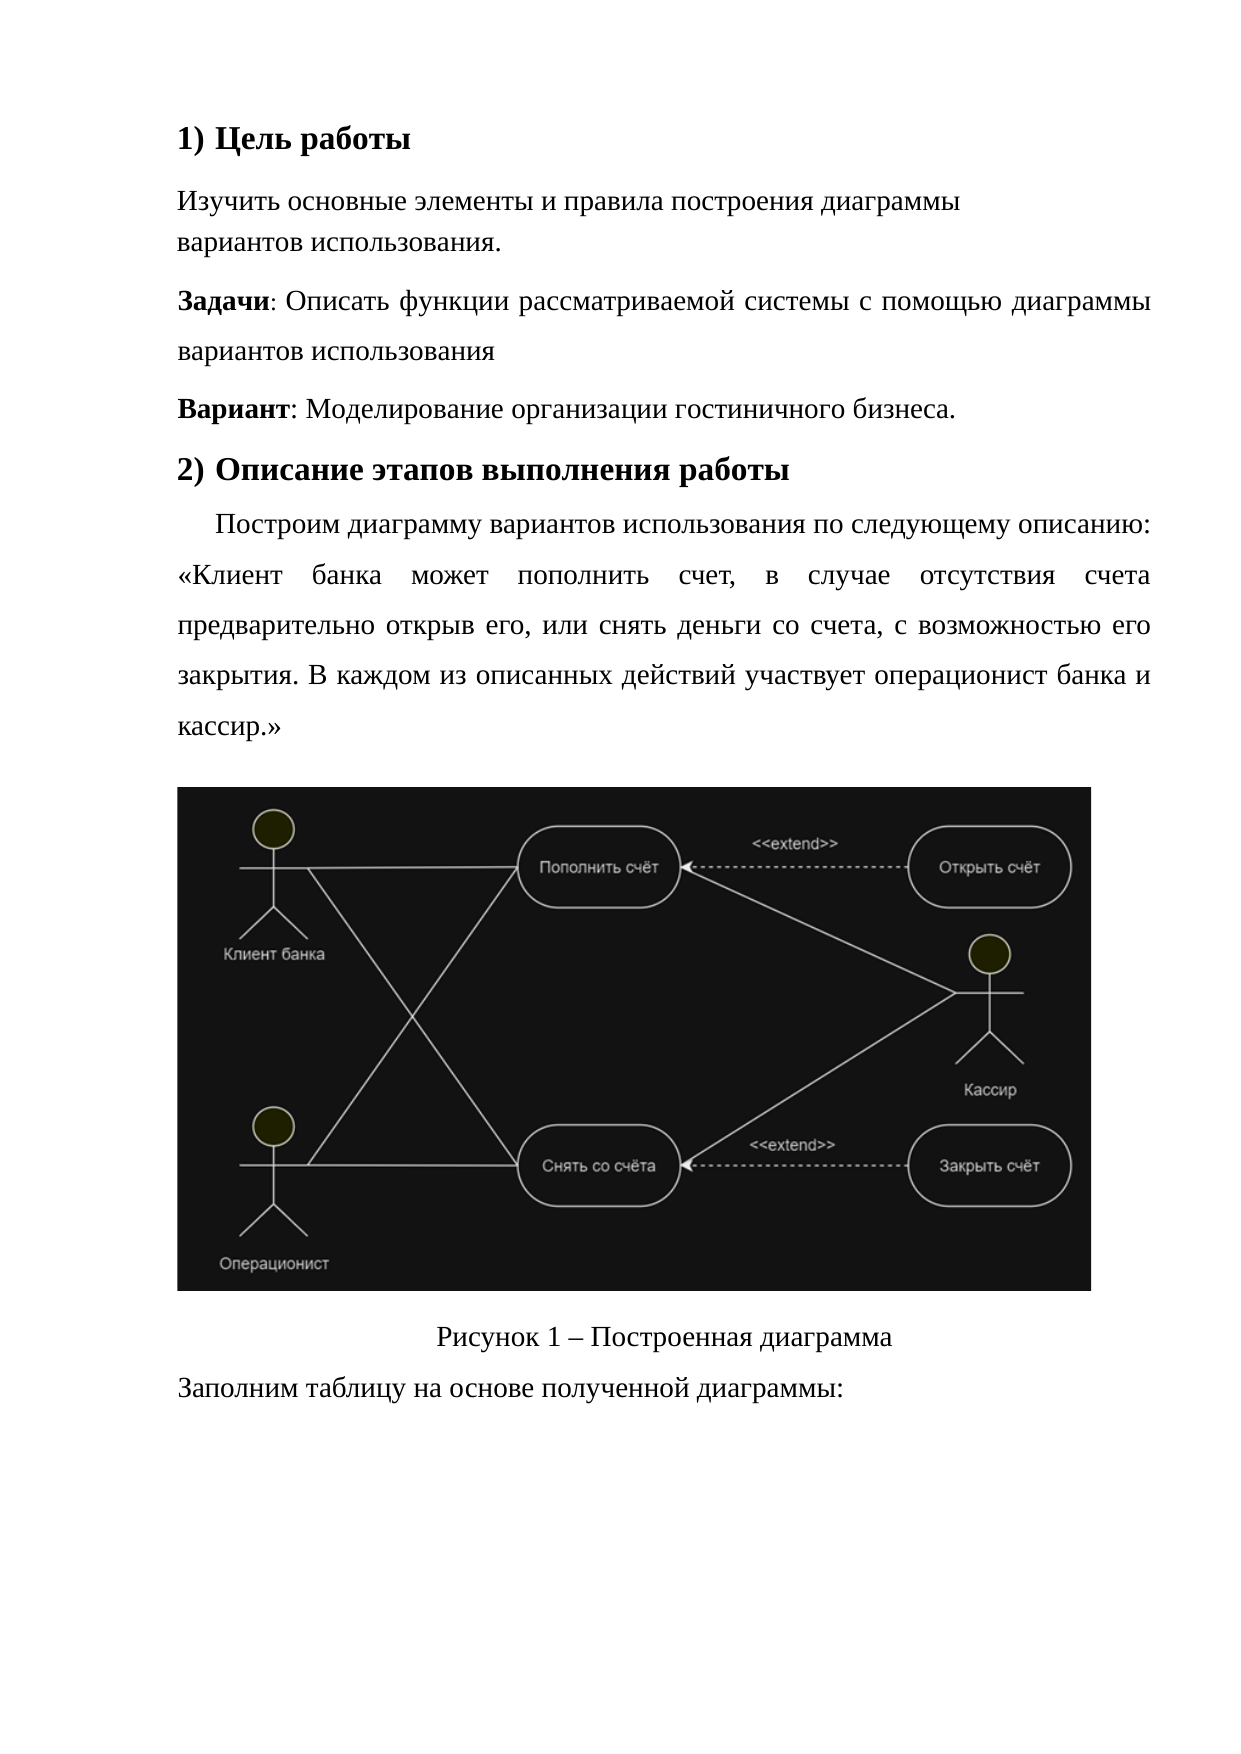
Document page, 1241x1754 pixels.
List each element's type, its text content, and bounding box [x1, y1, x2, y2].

text Рисунок 1 – Построенная диаграмма [177, 1319, 1152, 1353]
text Построим диаграмму вариантов использования по следующему описанию: «Клиент банка может пополнить счет, в случае отсутствия счета предварительно открыв его, или снять деньги со счета, с возможностью его закрытия. В каждом из описанных действий участвует операционист банка и кассир.» [177, 506, 1152, 741]
subtitle Описание этапов выполнения работы [177, 449, 1152, 487]
text Задачи: Описать функции рассматриваемой системы с помощью диаграммы вариантов использования [177, 283, 1152, 366]
text Изучить основные элементы и правила построения диаграммы [139, 183, 1152, 217]
subtitle Цель работы [177, 118, 1152, 156]
text вариантов использования. [177, 224, 1152, 258]
text Заполним таблицу на основе полученной диаграммы: [177, 1370, 1152, 1403]
text Вариант: Моделирование организации гостиничного бизнеса. [177, 391, 1152, 424]
picture [177, 787, 1092, 1291]
